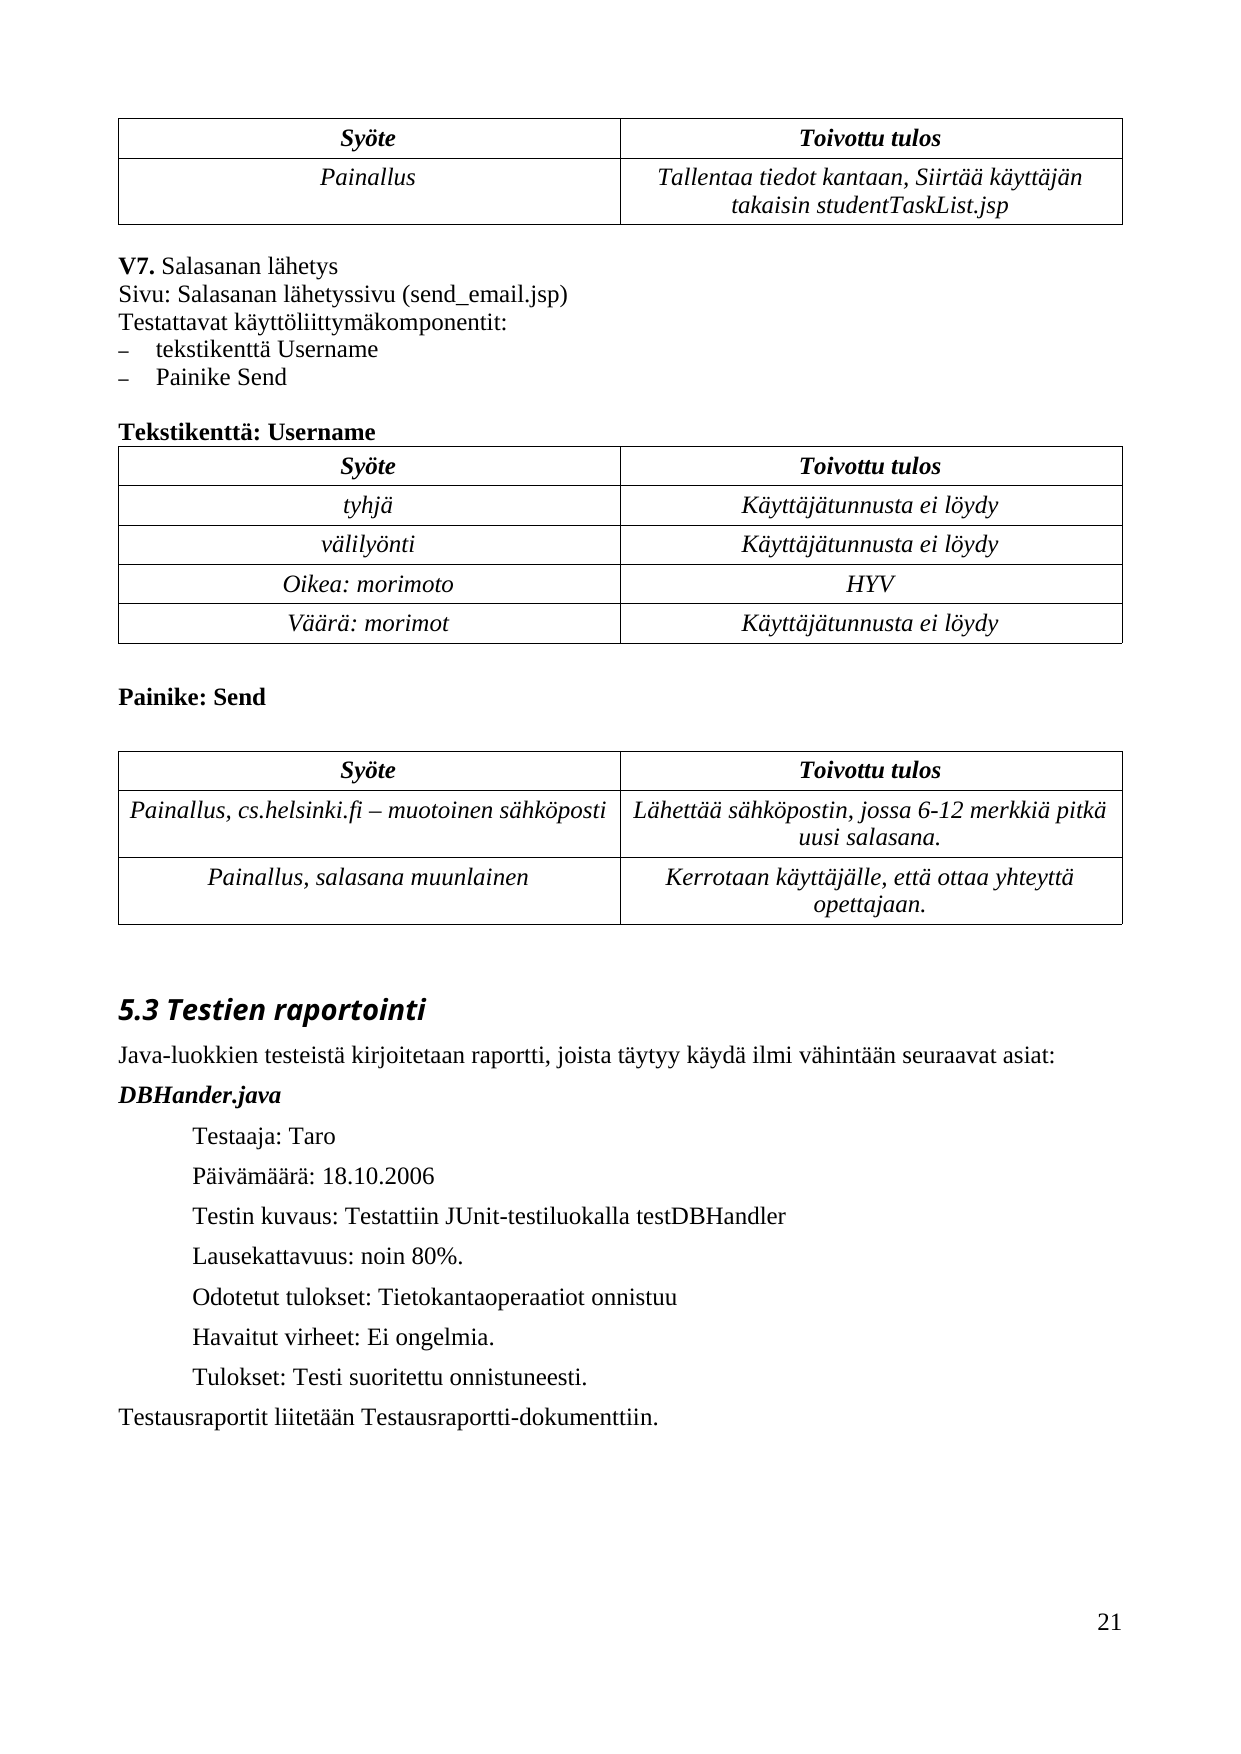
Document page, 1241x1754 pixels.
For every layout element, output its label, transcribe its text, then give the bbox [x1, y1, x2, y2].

text Java-luokkien testeistä kirjoitetaan raportti, joista täytyy käydä ilmi vähintään seuraavat asiat: [118, 1041, 1122, 1069]
text Testausraportit liitetään Testausraportti-dokumenttiin. [118, 1403, 1122, 1431]
table_header Toivottu tulos [621, 752, 1122, 790]
table_cell Kerrotaan käyttäjälle, että ottaa yhteyttä opettajaan. [621, 858, 1122, 924]
table_header Syöte [119, 752, 620, 790]
table_cell Tallentaa tiedot kantaan, Siirtää käyttäjän takaisin studentTaskList.jsp [621, 159, 1122, 224]
table_header Toivottu tulos [621, 447, 1122, 485]
table_cell välilyönti [119, 526, 620, 564]
text Painike: Send [118, 683, 1122, 738]
text Havaitut virheet: Ei ongelmia. [118, 1323, 1122, 1351]
table_cell Painallus [119, 159, 620, 224]
text Lausekattavuus: noin 80%. [118, 1242, 1122, 1270]
table_cell Käyttäjätunnusta ei löydy [621, 486, 1122, 525]
table_header Toivottu tulos [621, 119, 1122, 157]
table_cell Oikea: morimoto [119, 565, 620, 603]
table_cell Käyttäjätunnusta ei löydy [621, 604, 1122, 642]
table_cell HYV [621, 565, 1122, 603]
text Testattavat käyttöliittymäkomponentit: [118, 308, 1122, 335]
table_cell Lähettää sähköpostin, jossa 6-12 merkkiä pitkä uusi salasana. [621, 791, 1122, 857]
table_header Syöte [119, 119, 620, 157]
table_cell tyhjä [119, 486, 620, 525]
text Testin kuvaus: Testattiin JUnit-testiluokalla testDBHandler [118, 1202, 1122, 1230]
text DBHander.java [118, 1082, 1122, 1109]
text Päivämäärä: 18.10.2006 [118, 1162, 1122, 1190]
table_cell Painallus, salasana muunlainen [119, 858, 620, 924]
text V7. Salasanan lähetys [118, 252, 1122, 280]
text Tulokset: Testi suoritettu onnistuneesti. [118, 1363, 1122, 1391]
table_header Syöte [119, 447, 620, 485]
table_cell Käyttäjätunnusta ei löydy [621, 526, 1122, 564]
table_cell Painallus, cs.helsinki.fi – muotoinen sähköposti [119, 791, 620, 857]
text Testaaja: Taro [118, 1122, 1122, 1149]
text Odotetut tulokset: Tietokantaoperaatiot onnistuu [118, 1283, 1122, 1310]
table_cell Väärä: morimot [119, 604, 620, 642]
list Painike Send [118, 363, 1122, 391]
text Tekstikenttä: Username [118, 418, 1122, 446]
subtitle 5.3 Testien raportointi [118, 989, 1122, 1029]
text Sivu: Salasanan lähetyssivu (send_email.jsp) [118, 280, 1122, 308]
list tekstikenttä Username [118, 335, 1122, 363]
